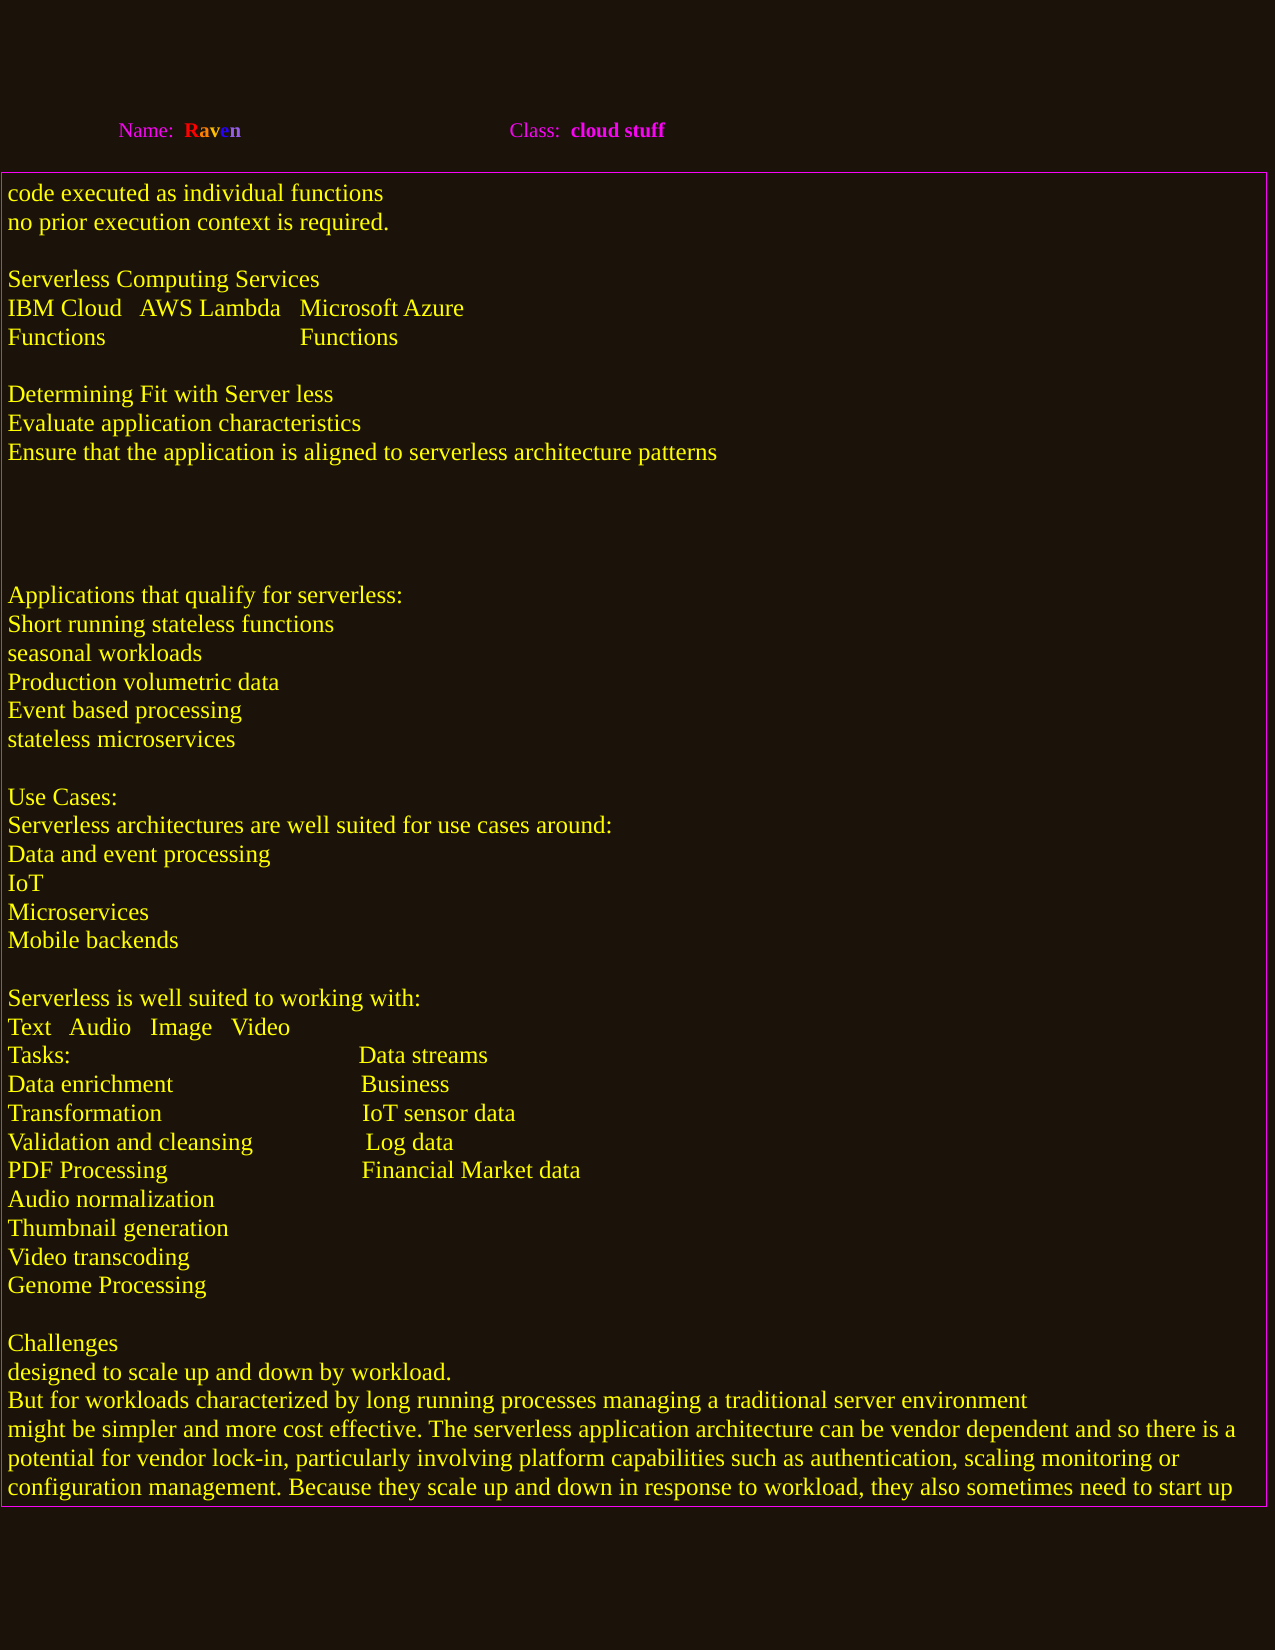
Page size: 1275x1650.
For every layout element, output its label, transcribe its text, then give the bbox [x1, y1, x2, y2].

table_cell code executed as individual functions no prior execution context is required. Serverless Computing Services IBM Cloud AWS Lambda Microsoft Azure Functions Functions Determining Fit with Server less Evaluate application characteristics Ensure that the application is aligned to serverless architecture patterns Applications that qualify for serverless: Short running stateless functions seasonal workloads Production volumetric data Event based processing stateless microservices Use Cases: Serverless architectures are well suited for use cases around: Data and event processing IoT Microservices Mobile backends Serverless is well suited to working with: Text Audio Image Video Tasks: Data streams Data enrichment Business Transformation IoT sensor data Validation and cleansing Log data PDF Processing Financial Market data Audio normalization Thumbnail generation Video transcoding Genome Processing Challenges designed to scale up and down by workload. But for workloads characterized by long running processes managing a traditional server environment might be simpler and more cost effective. The serverless application architecture can be vendor dependent and so there is a potential for vendor lock-in, particularly involving platform capabilities such as authentication, scaling monitoring or configuration management. Because they scale up and down in response to workload, they also sometimes need to start up [2, 173, 1266, 1506]
